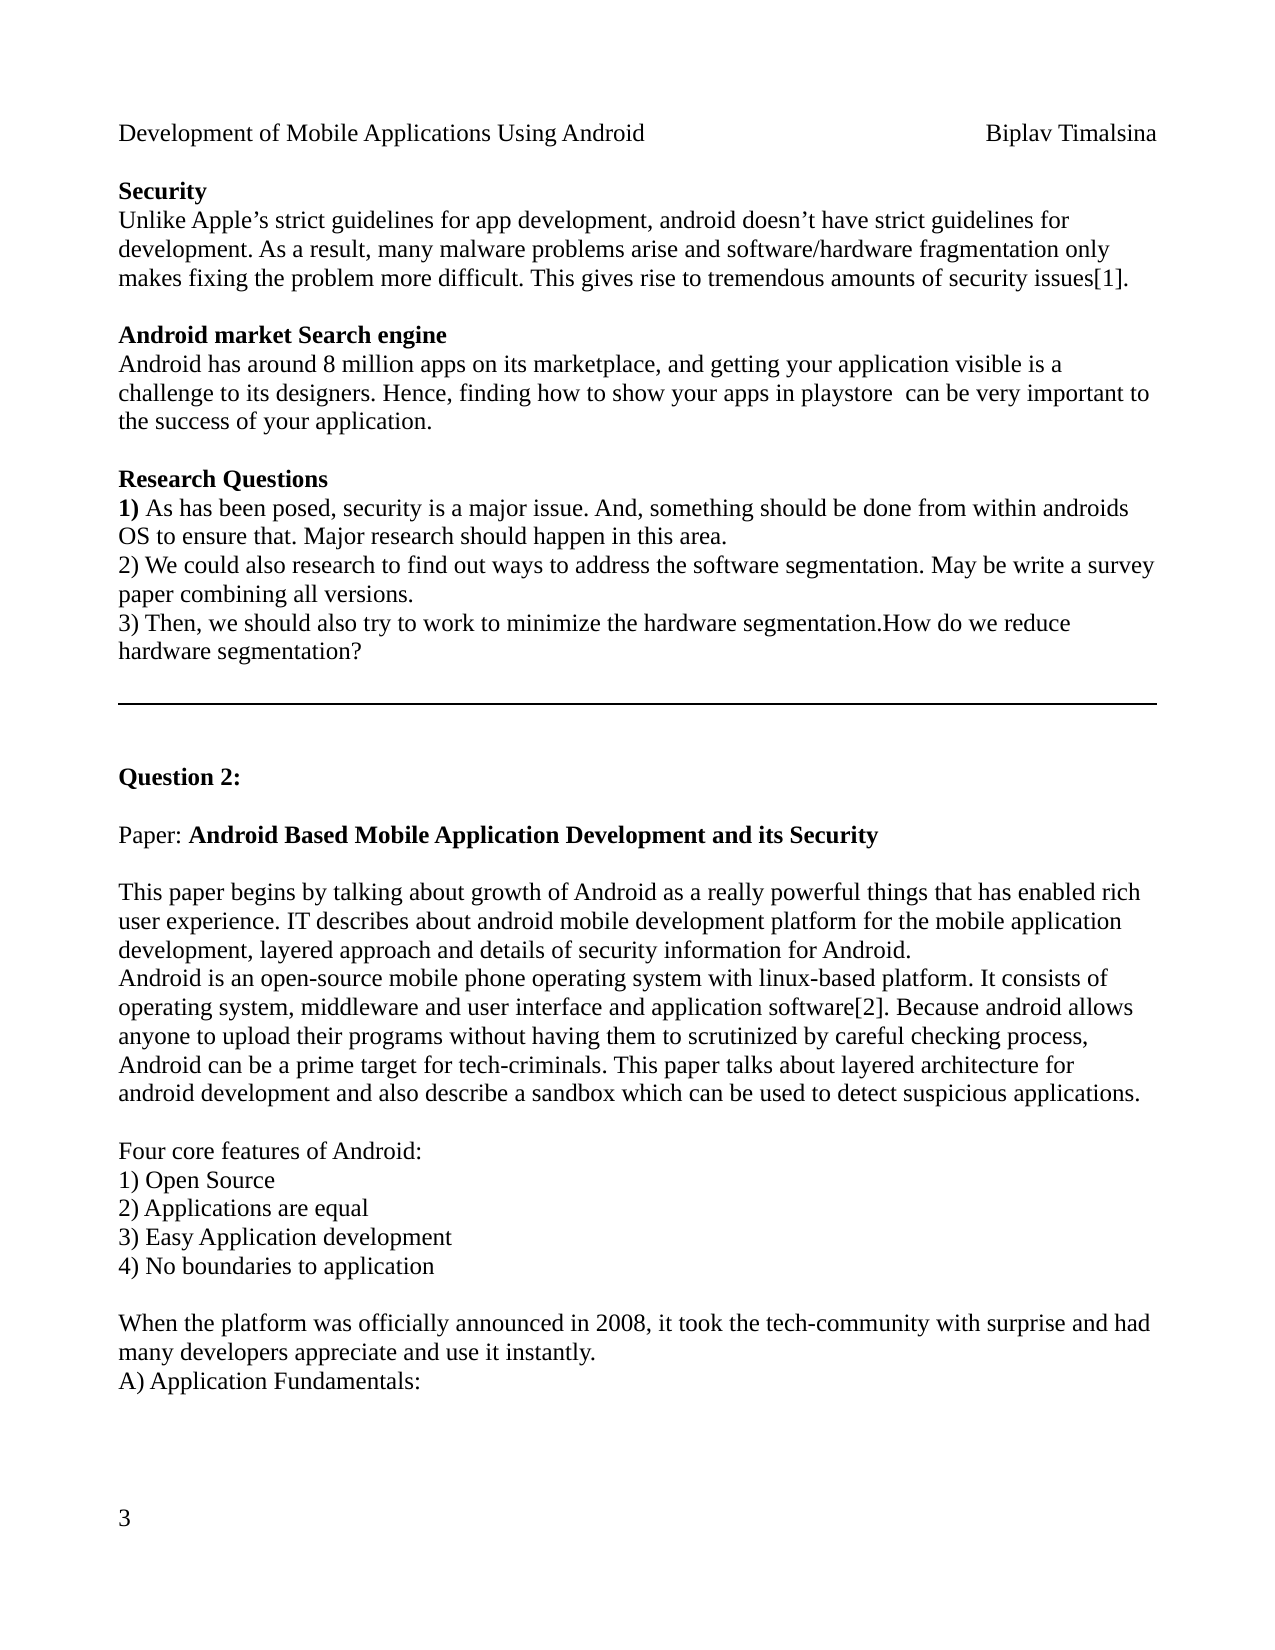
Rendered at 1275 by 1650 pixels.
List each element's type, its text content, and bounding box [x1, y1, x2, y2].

text Unlike Apple’s strict guidelines for app development, android doesn’t have strict guidelines for development. As a result, many malware problems arise and software/hardware fragmentation only makes fixing the problem more difficult. This gives rise to tremendous amounts of security issues[1]. [118, 205, 1157, 291]
text 1) As has been posed, security is a major issue. And, something should be done from within androids OS to ensure that. Major research should happen in this area. [118, 493, 1157, 550]
text 3) Then, we should also try to work to minimize the hardware segmentation.How do we reduce hardware segmentation? [118, 608, 1157, 665]
text 1) Open Source [118, 1165, 1157, 1193]
text When the platform was officially announced in 2008, it took the tech-community with surprise and had many developers appreciate and use it instantly. [118, 1308, 1157, 1366]
text 2) Applications are equal [118, 1193, 1157, 1222]
text Paper: Android Based Mobile Application Development and its Security [118, 820, 1157, 848]
text Four core features of Android: [118, 1136, 1157, 1165]
text Android is an open-source mobile phone operating system with linux-based platform. It consists of operating system, middleware and user interface and application software[2]. Because android allows anyone to upload their programs without having them to scrutinized by careful checking process, Android can be a prime target for tech-criminals. This paper talks about layered architecture for android development and also describe a sandbox which can be used to detect suspicious applications. [118, 963, 1157, 1107]
text 4) No boundaries to application [118, 1251, 1157, 1280]
text This paper begins by talking about growth of Android as a really powerful things that has enabled rich user experience. IT describes about android mobile development platform for the mobile application development, layered approach and details of security information for Android. [118, 877, 1157, 963]
text Question 2: [118, 762, 1157, 791]
text Android has around 8 million apps on its marketplace, and getting your application visible is a challenge to its designers. Hence, finding how to show your apps in playstore can be very important to the success of your application. [118, 349, 1157, 435]
text 3) Easy Application development [118, 1222, 1157, 1251]
text A) Application Fundamentals: [118, 1366, 1157, 1395]
text Security [118, 176, 1157, 205]
text Android market Search engine [118, 320, 1157, 349]
text Research Questions [118, 464, 1157, 493]
text 2) We could also research to find out ways to address the software segmentation. May be write a survey paper combining all versions. [118, 550, 1157, 608]
